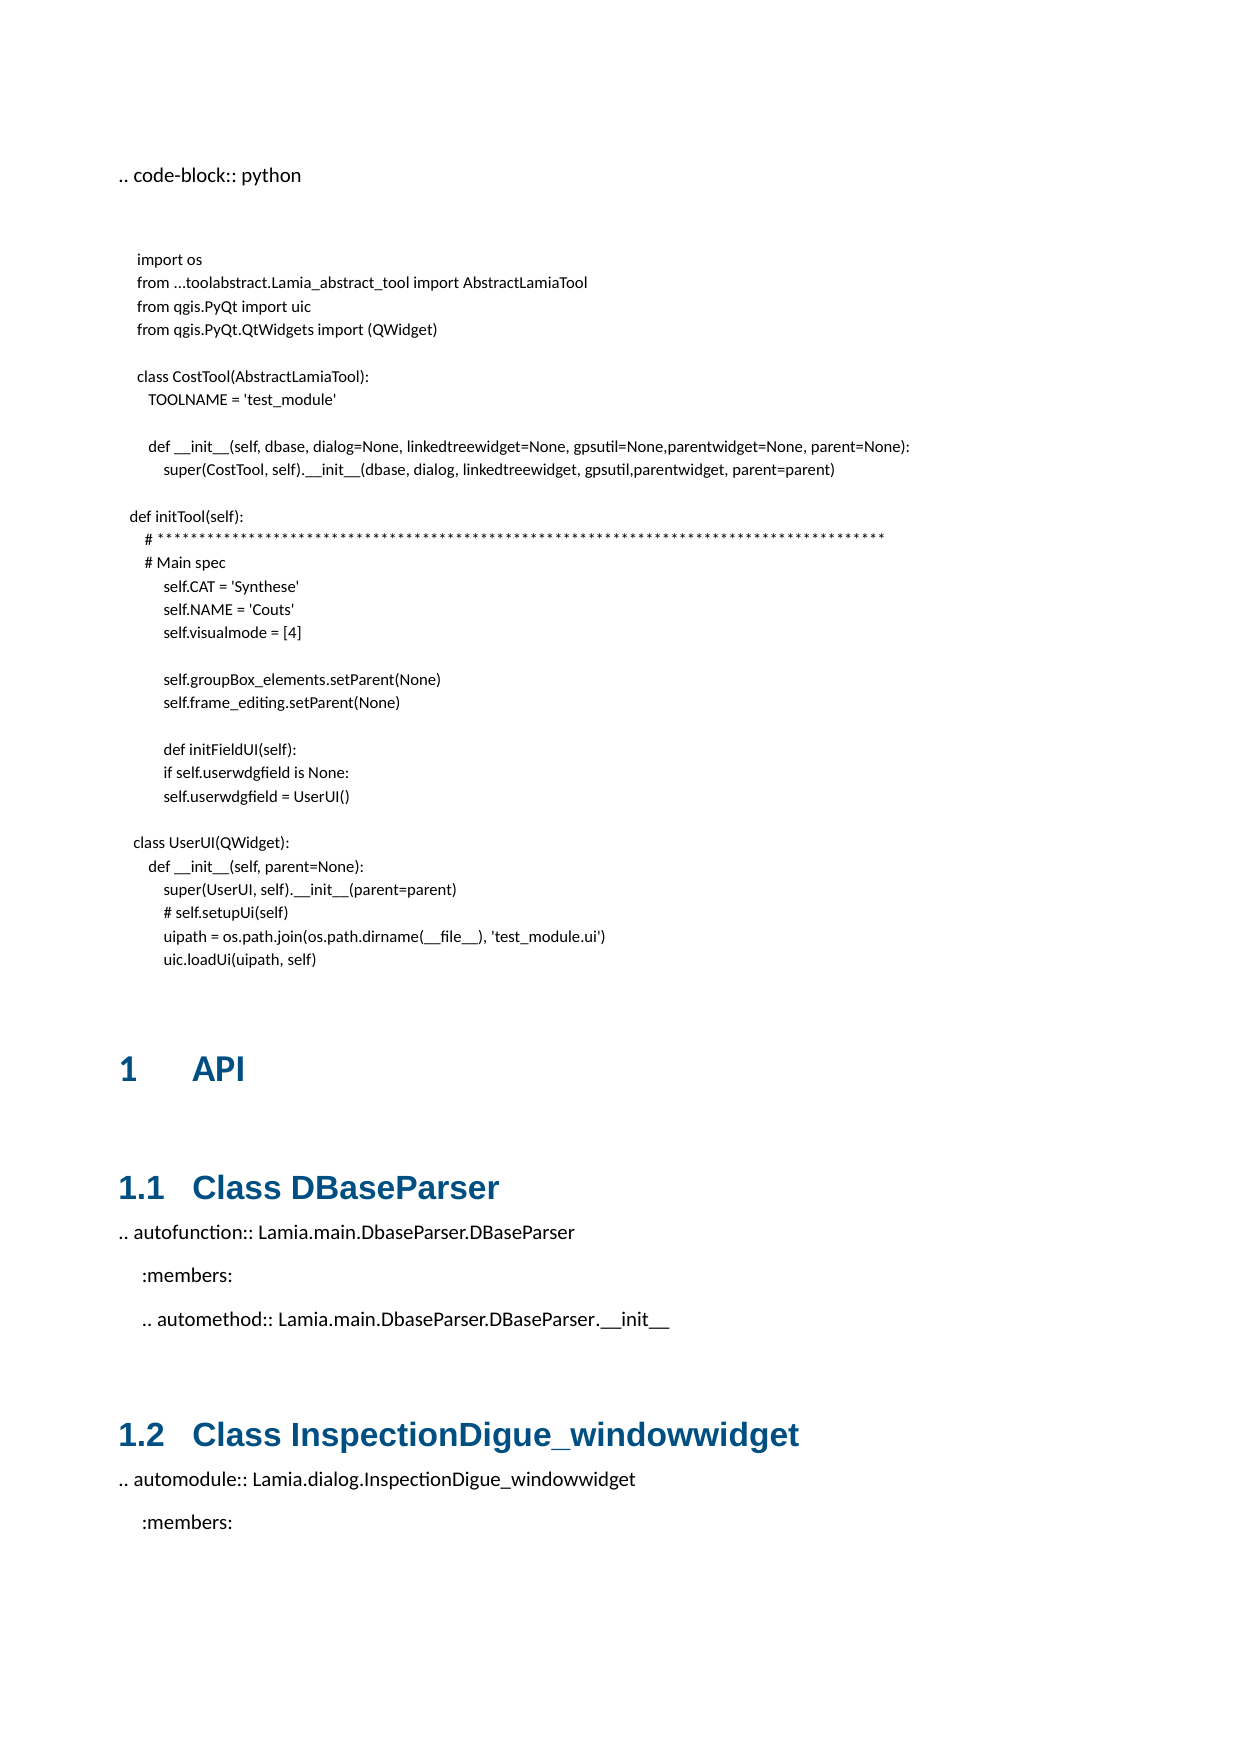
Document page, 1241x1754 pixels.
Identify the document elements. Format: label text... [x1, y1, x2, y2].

text class CostTool(AbstractLamiaTool): [118, 366, 1122, 386]
text self.CAT = 'Synthese' [118, 576, 1122, 596]
text self.visualmode = [4] [118, 623, 1122, 643]
text from ...toolabstract.Lamia_abstract_tool import AbstractLamiaTool [118, 273, 1122, 293]
text if self.userwdgfield is None: [118, 763, 1122, 783]
text def initFieldUI(self): [118, 739, 1122, 760]
text .. automodule:: Lamia.dialog.InspectionDigue_windowwidget [118, 1466, 1122, 1491]
subtitle API [118, 1044, 1122, 1091]
text uic.loadUi(uipath, self) [118, 949, 1122, 970]
text def initTool(self): [118, 506, 1122, 526]
text # Main spec [118, 553, 1122, 573]
text def __init__(self, dbase, dialog=None, linkedtreewidget=None, gpsutil=None,parentwidget=None, parent=None): [118, 436, 1122, 456]
text super(UserUI, self).__init__(parent=parent) [118, 879, 1122, 900]
text :members: [118, 1263, 1122, 1288]
text self.NAME = 'Couts' [118, 599, 1122, 620]
text from qgis.PyQt import uic [118, 296, 1122, 316]
text .. autofunction:: Lamia.main.DbaseParser.DBaseParser [118, 1219, 1122, 1244]
subtitle Class DBaseParser [118, 1168, 1122, 1206]
subtitle Class InspectionDigue_windowwidget [118, 1415, 1122, 1453]
text self.groupBox_elements.setParent(None) [118, 669, 1122, 690]
text class UserUI(QWidget): [118, 833, 1122, 853]
text self.userwdgfield = UserUI() [118, 786, 1122, 806]
text :members: [118, 1509, 1122, 1535]
text uipath = os.path.join(os.path.dirname(__file__), 'test_module.ui') [118, 926, 1122, 946]
text def __init__(self, parent=None): [118, 856, 1122, 876]
text .. automethod:: Lamia.main.DbaseParser.DBaseParser.__init__ [118, 1306, 1122, 1332]
text import os [118, 249, 1122, 270]
text .. code-block:: python [118, 162, 1122, 187]
text from qgis.PyQt.QtWidgets import (QWidget) [118, 319, 1122, 340]
text # self.setupUi(self) [118, 903, 1122, 923]
text TOOLNAME = 'test_module' [118, 389, 1122, 410]
text super(CostTool, self).__init__(dbase, dialog, linkedtreewidget, gpsutil,parentwidget, parent=parent) [118, 459, 1122, 480]
text self.frame_editing.setParent(None) [118, 693, 1122, 713]
text # **************************************************************************************** [118, 529, 1122, 550]
